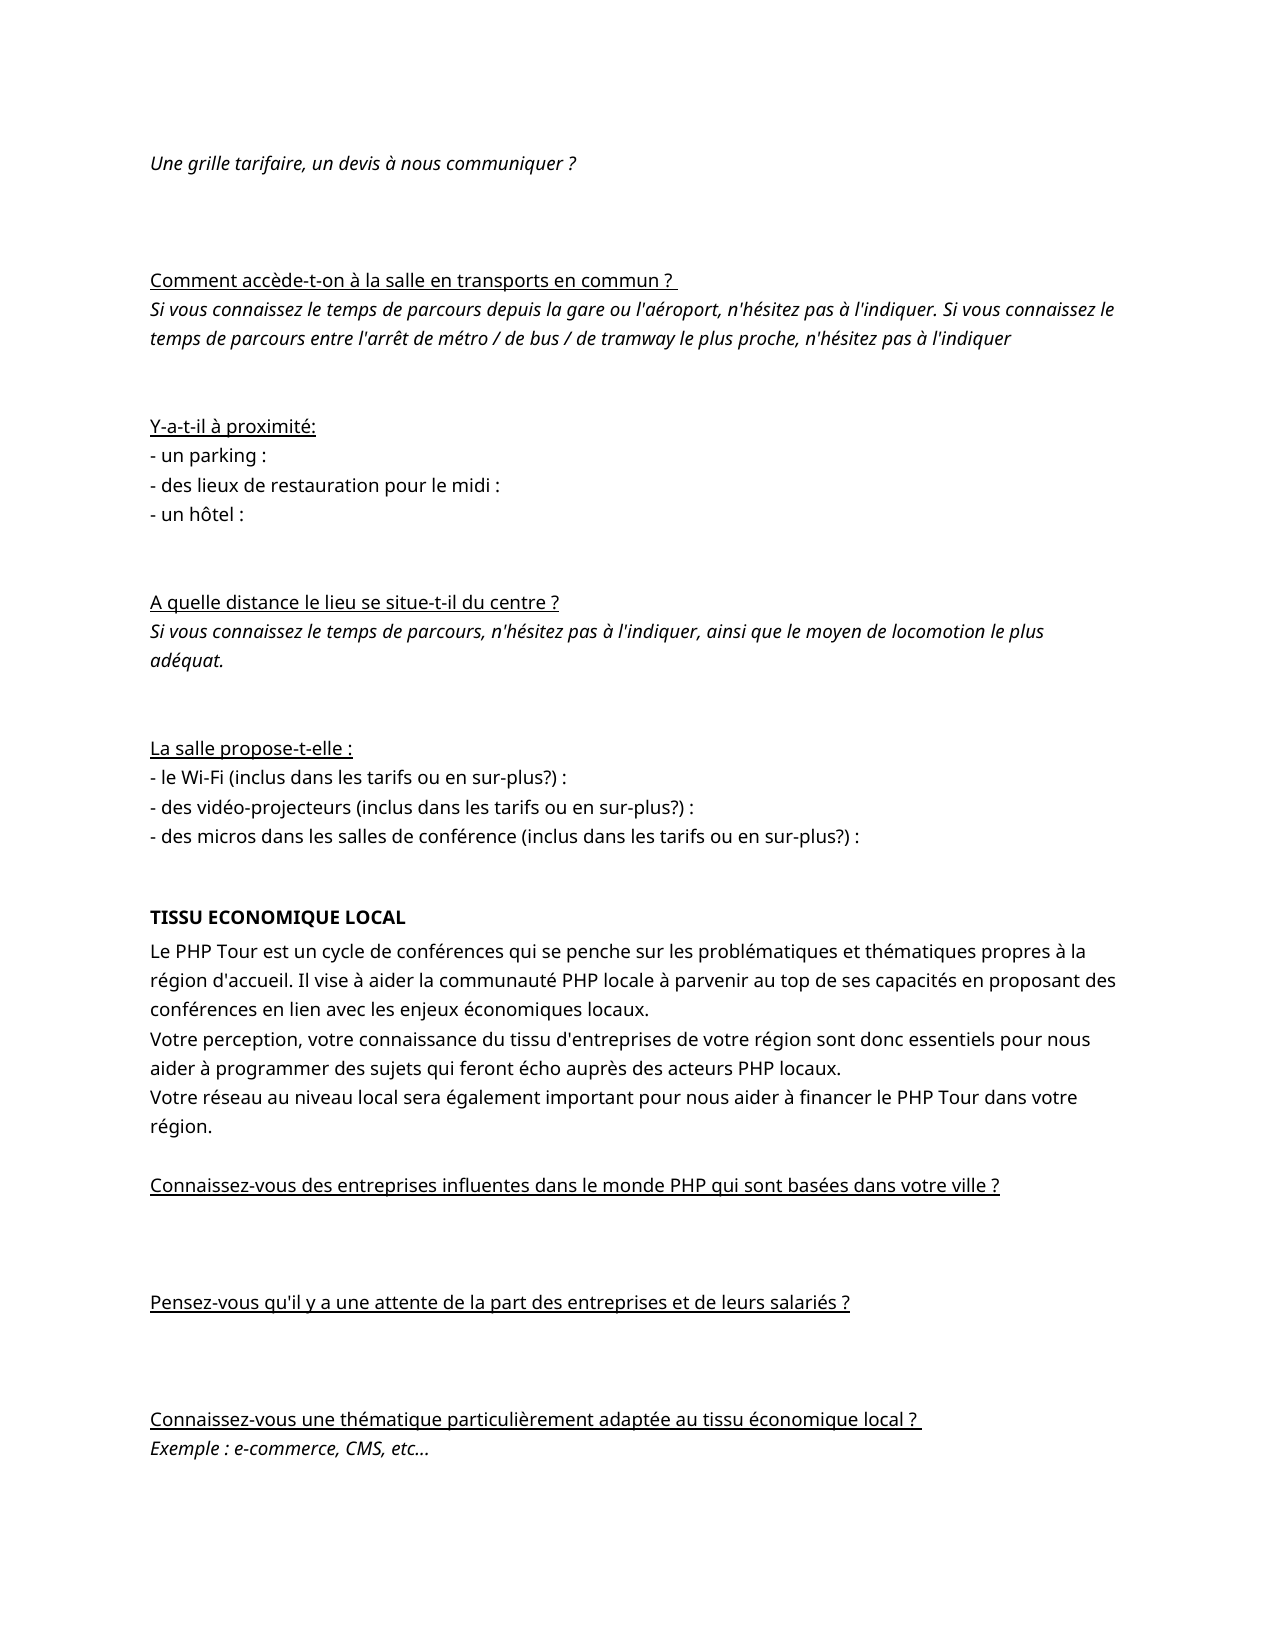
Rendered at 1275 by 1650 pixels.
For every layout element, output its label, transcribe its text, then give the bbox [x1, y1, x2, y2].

text Exemple : e-commerce, CMS, etc... [150, 1436, 1125, 1461]
text Si vous connaissez le temps de parcours, n'hésitez pas à l'indiquer, ainsi que le moyen de locomotion le plus adéquat. [150, 618, 1125, 673]
text - des micros dans les salles de conférence (inclus dans les tarifs ou en sur-plus?) : [150, 823, 1125, 849]
text Le PHP Tour est un cycle de conférences qui se penche sur les problématiques et thématiques propres à la région d'accueil. Il vise à aider la communauté PHP locale à parvenir au top de ses capacités en proposant des conférences en lien avec les enjeux économiques locaux. [150, 938, 1125, 1022]
text - un parking : [150, 443, 1125, 468]
text - des vidéo-projecteurs (inclus dans les tarifs ou en sur-plus?) : [150, 794, 1125, 819]
text Comment accède-t-on à la salle en transports en commun ? [150, 267, 1125, 293]
text - le Wi-Fi (inclus dans les tarifs ou en sur-plus?) : [150, 765, 1125, 790]
subtitle TISSU ECONOMIQUE LOCAL [150, 905, 1125, 930]
text - un hôtel : [150, 501, 1125, 527]
text - des lieux de restauration pour le midi : [150, 472, 1125, 497]
text Connaissez-vous des entreprises influentes dans le monde PHP qui sont basées dans votre ville ? [150, 1172, 1125, 1198]
text La salle propose-t-elle : [150, 735, 1125, 761]
text Si vous connaissez le temps de parcours depuis la gare ou l'aéroport, n'hésitez pas à l'indiquer. Si vous connaissez le temps de parcours entre l'arrêt de métro / de bus / de tramway le plus proche, n'hésitez pas à l'indiquer [150, 296, 1125, 351]
text A quelle distance le lieu se situe-t-il du centre ? [150, 589, 1125, 614]
text Votre réseau au niveau local sera également important pour nous aider à financer le PHP Tour dans votre région. [150, 1084, 1125, 1139]
text Une grille tarifaire, un devis à nous communiquer ? [150, 150, 1125, 176]
text Connaissez-vous une thématique particulièrement adaptée au tissu économique local ? [150, 1406, 1125, 1432]
text Votre perception, votre connaissance du tissu d'entreprises de votre région sont donc essentiels pour nous aider à programmer des sujets qui feront écho auprès des acteurs PHP locaux. [150, 1026, 1125, 1081]
text Y-a-t-il à proximité: [150, 413, 1125, 439]
text Pensez-vous qu'il y a une attente de la part des entreprises et de leurs salariés ? [150, 1289, 1125, 1315]
